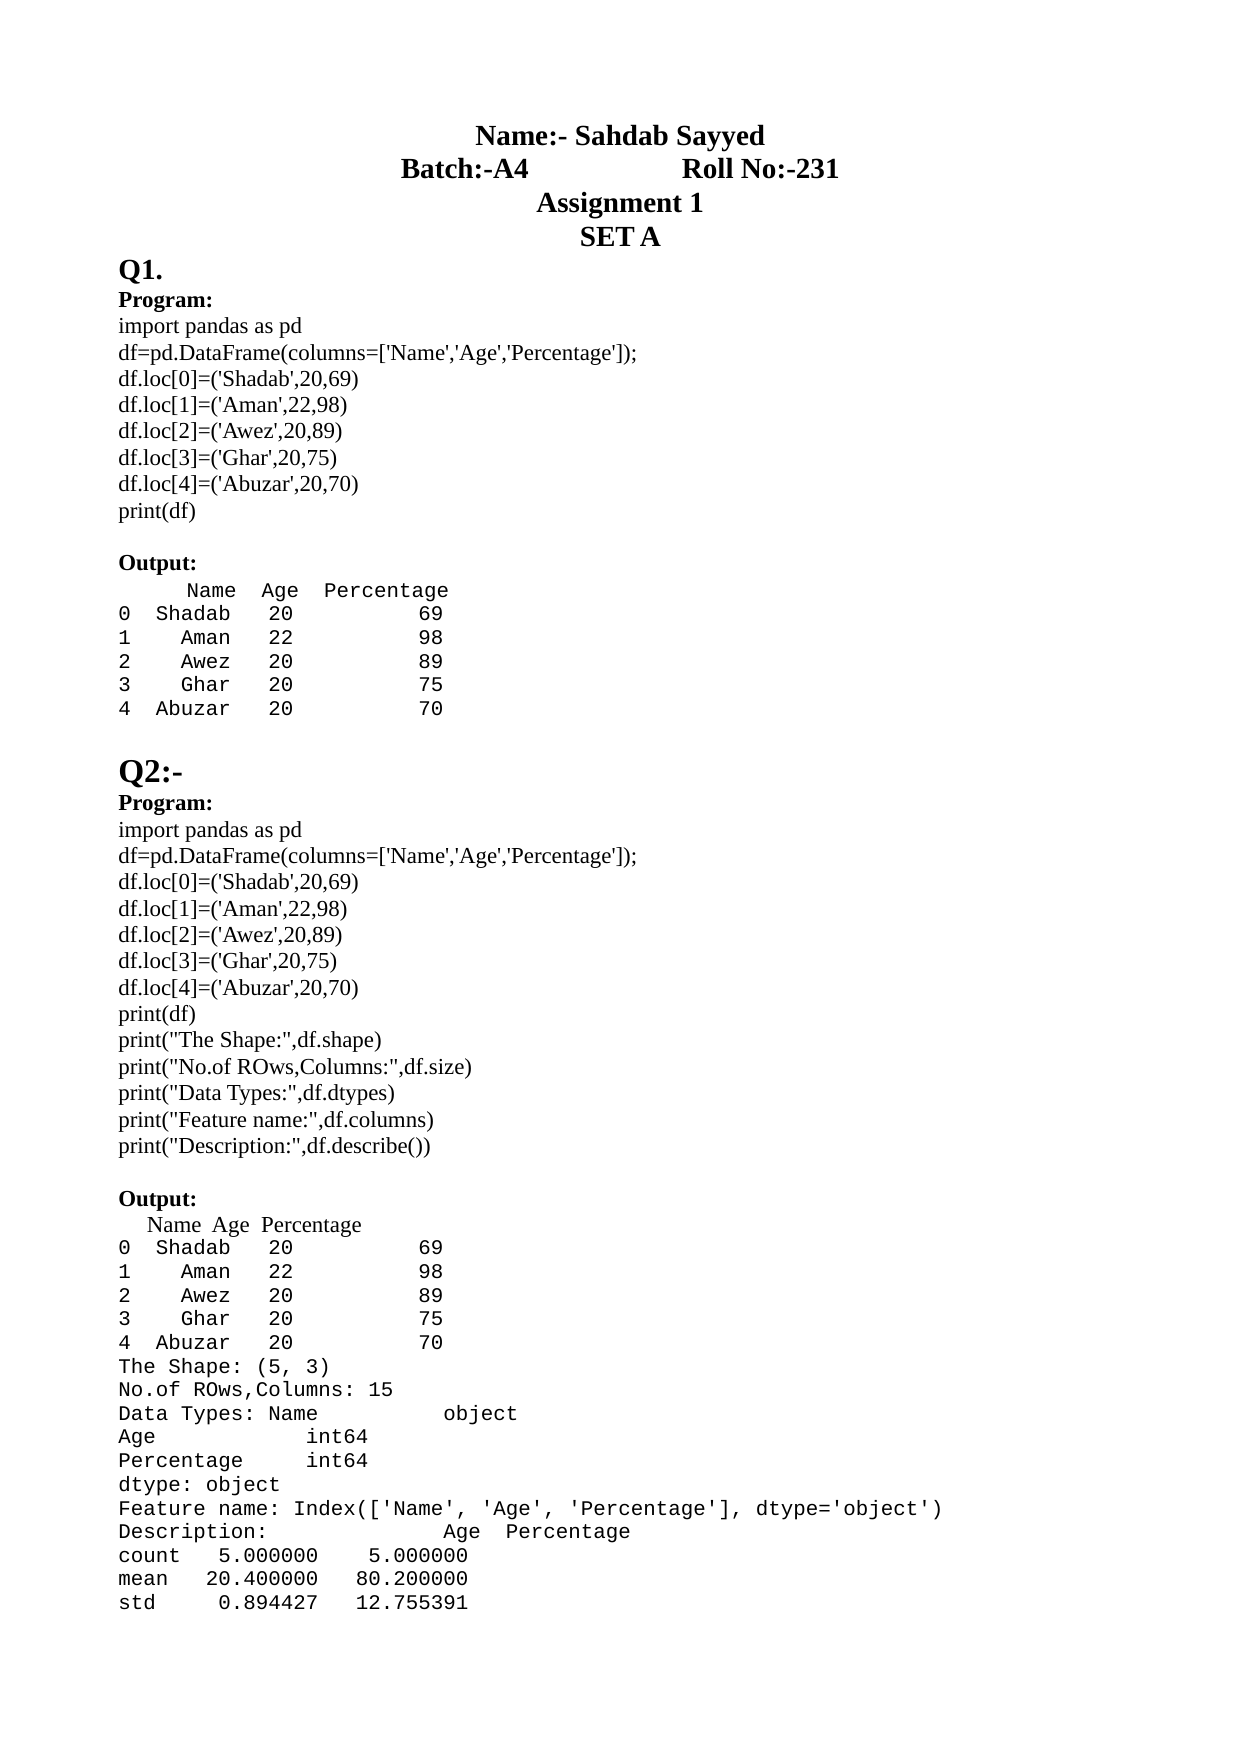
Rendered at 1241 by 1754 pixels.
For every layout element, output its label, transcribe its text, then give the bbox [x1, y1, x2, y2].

text Q2:- [118, 751, 1122, 789]
text The Shape: (5, 3) [118, 1356, 1122, 1379]
text df.loc[4]=('Abuzar',20,70) [118, 974, 1122, 1000]
text import pandas as pd [118, 816, 1122, 842]
text df.loc[0]=('Shadab',20,69) [118, 868, 1122, 895]
text df.loc[2]=('Awez',20,89) [118, 921, 1122, 947]
text df.loc[3]=('Ghar',20,75) [118, 947, 1122, 974]
text No.of ROws,Columns: 15 [118, 1379, 1122, 1403]
text mean 20.400000 80.200000 [118, 1568, 1122, 1592]
text Program: [118, 789, 1122, 816]
text print(df) [118, 1000, 1122, 1027]
text Name Age Percentage [118, 1211, 1122, 1237]
text 4 Abuzar 20 70 [118, 1332, 1122, 1356]
text df=pd.DataFrame(columns=['Name','Age','Percentage']); [118, 842, 1122, 868]
text Data Types: Name object [118, 1403, 1122, 1427]
text df.loc[0]=('Shadab',20,69) [118, 365, 1122, 391]
text SET A [118, 219, 1122, 252]
text df.loc[2]=('Awez',20,89) [118, 418, 1122, 444]
text Q1. [118, 252, 1122, 286]
text 3 Ghar 20 75 [118, 674, 1122, 698]
text 0 Shadab 20 69 [118, 1237, 1122, 1261]
text Name:- Sahdab Sayyed [118, 118, 1122, 152]
text import pandas as pd [118, 312, 1122, 338]
text print("The Shape:",df.shape) [118, 1027, 1122, 1053]
text print("No.of ROws,Columns:",df.size) [118, 1053, 1122, 1079]
text Output: [118, 1185, 1122, 1211]
text df=pd.DataFrame(columns=['Name','Age','Percentage']); [118, 338, 1122, 365]
text 1 Aman 22 98 [118, 1261, 1122, 1285]
text print("Data Types:",df.dtypes) [118, 1079, 1122, 1106]
text print(df) [118, 497, 1122, 523]
text std 0.894427 12.755391 [118, 1592, 1122, 1616]
text print("Feature name:",df.columns) [118, 1106, 1122, 1132]
text 4 Abuzar 20 70 [118, 698, 1122, 722]
text df.loc[3]=('Ghar',20,75) [118, 444, 1122, 470]
text Batch:-A4 Roll No:-231 [118, 152, 1122, 185]
text 1 Aman 22 98 [118, 627, 1122, 651]
text df.loc[1]=('Aman',22,98) [118, 895, 1122, 921]
text Output: [118, 549, 1122, 576]
text Age int64 [118, 1427, 1122, 1450]
text Assignment 1 [118, 185, 1122, 219]
text df.loc[4]=('Abuzar',20,70) [118, 470, 1122, 497]
text 0 Shadab 20 69 [118, 603, 1122, 627]
text 2 Awez 20 89 [118, 651, 1122, 674]
text Name Age Percentage [118, 576, 1122, 603]
text print("Description:",df.describe()) [118, 1132, 1122, 1158]
text dtype: object [118, 1474, 1122, 1497]
text Percentage int64 [118, 1450, 1122, 1474]
text count 5.000000 5.000000 [118, 1545, 1122, 1568]
text Description: Age Percentage [118, 1521, 1122, 1545]
text df.loc[1]=('Aman',22,98) [118, 391, 1122, 418]
text Feature name: Index(['Name', 'Age', 'Percentage'], dtype='object') [118, 1497, 1122, 1521]
text 2 Awez 20 89 [118, 1285, 1122, 1308]
text 3 Ghar 20 75 [118, 1308, 1122, 1332]
text Program: [118, 286, 1122, 312]
